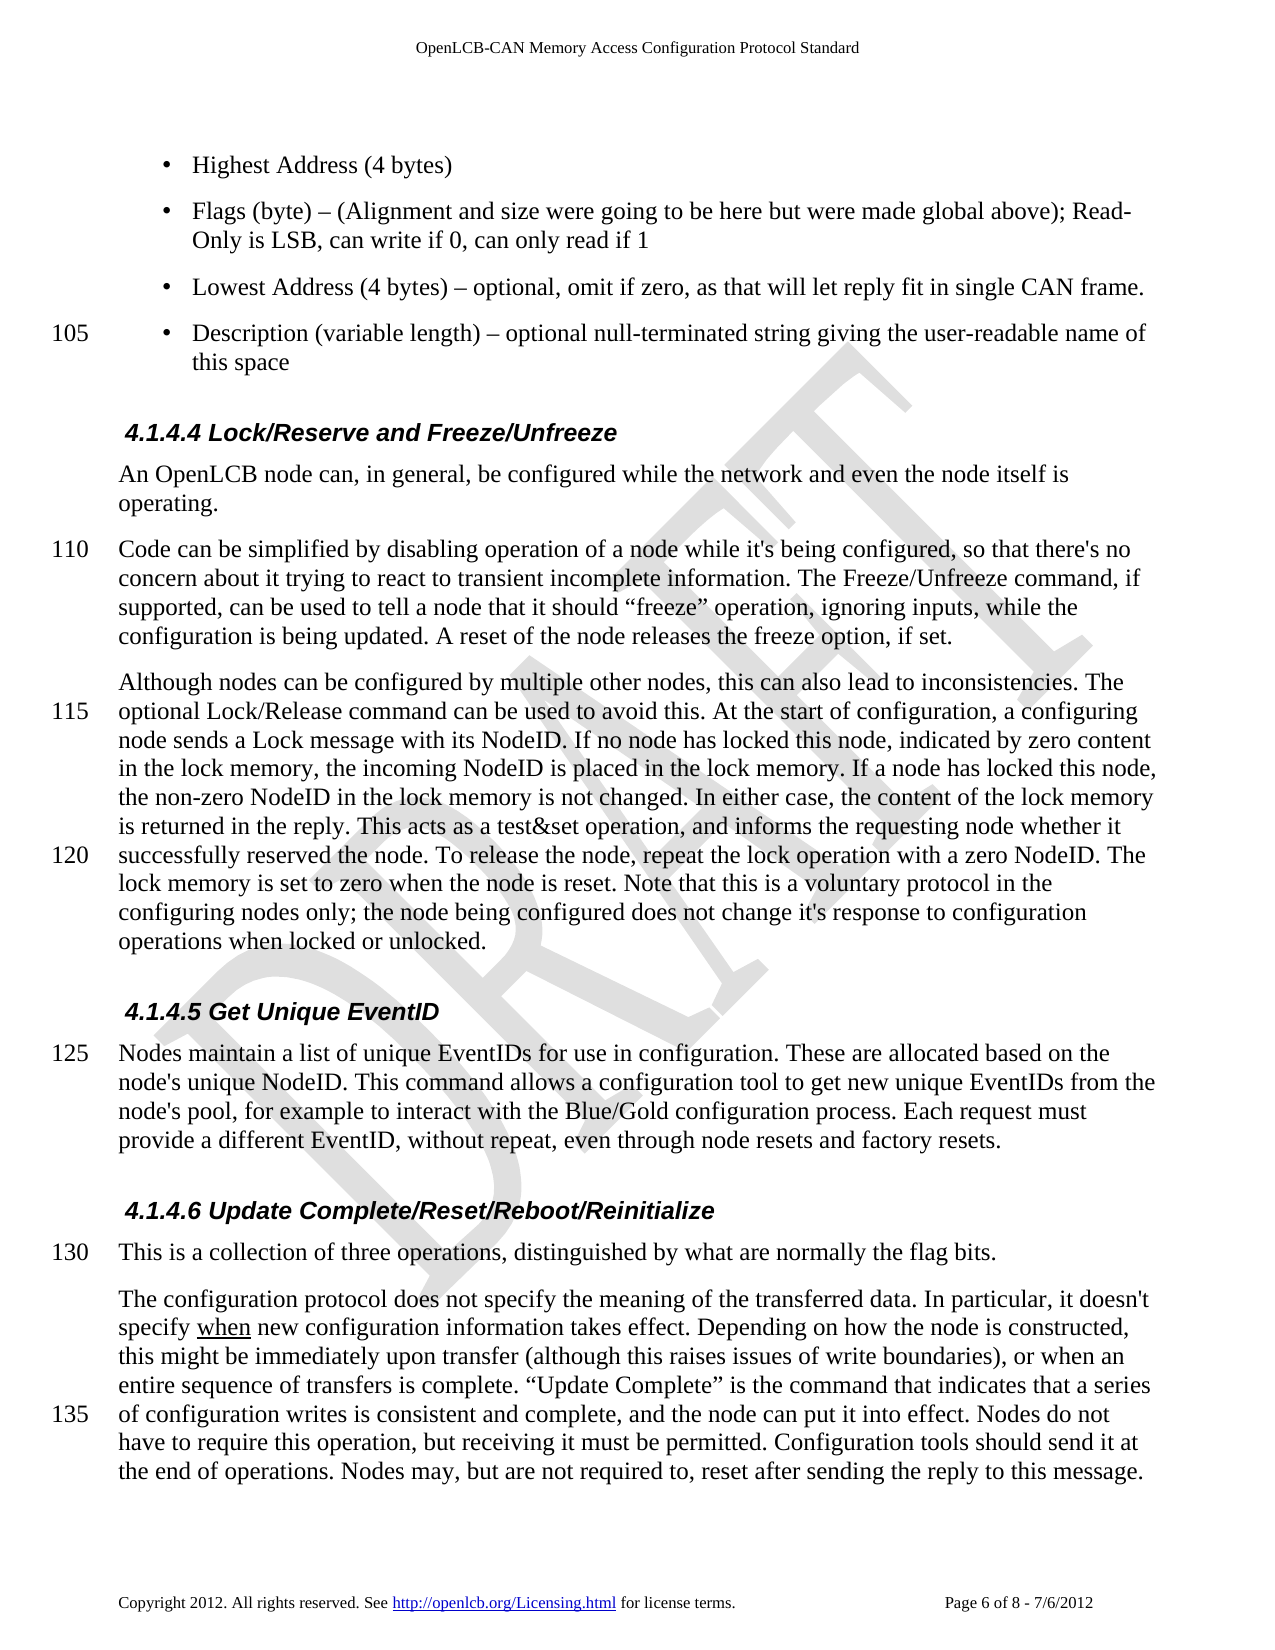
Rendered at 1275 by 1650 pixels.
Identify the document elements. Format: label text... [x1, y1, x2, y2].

subtitle Update Complete/Reset/Reboot/Reinitialize [392, 1196, 493, 1225]
text An OpenLCB node can, in general, be configured while the network and even the node itself is operating. [757, 459, 878, 517]
text An OpenLCB node can, in general, be configured while the network and even the node itself is operating. [863, 459, 1157, 517]
list Description (variable length) – optional null-terminated string giving the user-readable name of this space [162, 318, 1157, 376]
text Nodes maintain a list of unique EventIDs for use in configuration. These are allocated based on the node's unique NodeID. This command allows a configuration tool to get new unique EventIDs from the node's pool, for example to interact with the Blue/Gold configuration process. Each request must provide a different EventID, without repeat, even through node resets and factory resets. [118, 1038, 306, 1153]
text Although nodes can be configured by multiple other nodes, this can also lead to inconsistencies. The optional Lock/Release command can be used to avoid this. At the start of configuration, a configuring node sends a Lock message with its NodeID. If no node has locked this node, indicated by zero content in the lock memory, the incoming NodeID is placed in the lock memory. If a node has locked this node, the non-zero NodeID in the lock memory is not changed. In either case, the content of the lock memory is returned in the reply. This acts as a test&set operation, and informs the requesting node whether it successfully reserved the node. To release the node, repeat the lock operation with a zero NodeID. The lock memory is set to zero when the node is reset. Note that this is a voluntary protocol in the configuring nodes only; the node being configured does not change it's response to configuration operations when locked or unlocked. [366, 828, 515, 955]
subtitle Get Unique EventID [394, 997, 489, 1026]
list Flags (byte) – (Alignment and size were going to be here but were made global above); Read-Only is LSB, can write if 0, can only read if 1 [162, 196, 1157, 254]
text Although nodes can be configured by multiple other nodes, this can also lead to inconsistencies. The optional Lock/Release command can be used to avoid this. At the start of configuration, a configuring node sends a Lock message with its NodeID. If no node has locked this node, indicated by zero content in the lock memory, the incoming NodeID is placed in the lock memory. If a node has locked this node, the non-zero NodeID in the lock memory is not changed. In either case, the content of the lock memory is returned in the reply. This acts as a test&set operation, and informs the requesting node whether it successfully reserved the node. To release the node, repeat the lock operation with a zero NodeID. The lock memory is set to zero when the node is reset. Note that this is a voluntary protocol in the configuring nodes only; the node being configured does not change it's response to configuration operations when locked or unlocked. [118, 667, 701, 955]
text This is a collection of three operations, distinguished by what are normally the flag bits. [118, 1237, 419, 1266]
subtitle Get Unique EventID [650, 997, 1157, 1026]
subtitle Get Unique EventID [213, 997, 377, 1026]
subtitle [822, 418, 1157, 447]
list Lowest Address (4 bytes) – optional, omit if zero, as that will let reply fit in single CAN frame. [162, 272, 1157, 300]
text Code can be simplified by disabling operation of a node while it's being configured, so that there's no concern about it trying to react to transient incomplete information. The Freeze/Unfreeze command, if supported, can be used to tell a node that it should “freeze” operation, ignoring inputs, while the configuration is being updated. A reset of the node releases the freeze option, if set. [938, 534, 1157, 649]
text This is a collection of three operations, distinguished by what are normally the flag bits. [475, 1237, 1157, 1266]
list Highest Address (4 bytes) [162, 150, 1157, 179]
subtitle Update Complete/Reset/Reboot/Reinitialize [512, 1196, 1157, 1225]
text The configuration protocol does not specify the meaning of the transferred data. In particular, it doesn't specify when new configuration information takes effect. Depending on how the node is constructed, this might be immediately upon transfer (although this raises issues of write boundaries), or when an entire sequence of transfers is complete. “Update Complete” is the command that indicates that a series of configuration writes is consistent and complete, and the node can put it into effect. Nodes do not have to require this operation, but receiving it must be permitted. Configuration tools should send it at the end of operations. Nodes may, but are not required to, reset after sending the reply to this message. [118, 1284, 1157, 1485]
text Although nodes can be configured by multiple other nodes, this can also lead to inconsistencies. The optional Lock/Release command can be used to avoid this. At the start of configuration, a configuring node sends a Lock message with its NodeID. If no node has locked this node, indicated by zero content in the lock memory, the incoming NodeID is placed in the lock memory. If a node has locked this node, the non-zero NodeID in the lock memory is not changed. In either case, the content of the lock memory is returned in the reply. This acts as a test&set operation, and informs the requesting node whether it successfully reserved the node. To release the node, repeat the lock operation with a zero NodeID. The lock memory is set to zero when the node is reset. Note that this is a voluntary protocol in the configuring nodes only; the node being configured does not change it's response to configuration operations when locked or unlocked. [549, 667, 1157, 955]
subtitle Lock/Reserve and Freeze/Unfreeze [118, 418, 770, 447]
text Nodes maintain a list of unique EventIDs for use in configuration. These are allocated based on the node's unique NodeID. This command allows a configuration tool to get new unique EventIDs from the node's pool, for example to interact with the Blue/Gold configuration process. Each request must provide a different EventID, without repeat, even through node resets and factory resets. [234, 1038, 485, 1153]
subtitle Update Complete/Reset/Reboot/Reinitialize [118, 1196, 378, 1225]
subtitle Get Unique EventID [503, 997, 633, 1026]
text Although nodes can be configured by multiple other nodes, this can also lead to inconsistencies. The optional Lock/Release command can be used to avoid this. At the start of configuration, a configuring node sends a Lock message with its NodeID. If no node has locked this node, indicated by zero content in the lock memory, the incoming NodeID is placed in the lock memory. If a node has locked this node, the non-zero NodeID in the lock memory is not changed. In either case, the content of the lock memory is returned in the reply. This acts as a test&set operation, and informs the requesting node whether it successfully reserved the node. To release the node, repeat the lock operation with a zero NodeID. The lock memory is set to zero when the node is reset. Note that this is a voluntary protocol in the configuring nodes only; the node being configured does not change it's response to configuration operations when locked or unlocked. [554, 709, 701, 854]
text Nodes maintain a list of unique EventIDs for use in configuration. These are allocated based on the node's unique NodeID. This command allows a configuration tool to get new unique EventIDs from the node's pool, for example to interact with the Blue/Gold configuration process. Each request must provide a different EventID, without repeat, even through node resets and factory resets. [438, 1038, 584, 1153]
text Code can be simplified by disabling operation of a node while it's being configured, so that there's no concern about it trying to react to transient incomplete information. The Freeze/Unfreeze command, if supported, can be used to tell a node that it should “freeze” operation, ignoring inputs, while the configuration is being updated. A reset of the node releases the freeze option, if set. [665, 534, 1010, 649]
text Nodes maintain a list of unique EventIDs for use in configuration. These are allocated based on the node's unique NodeID. This command allows a configuration tool to get new unique EventIDs from the node's pool, for example to interact with the Blue/Gold configuration process. Each request must provide a different EventID, without repeat, even through node resets and factory resets. [544, 1038, 1157, 1153]
text Code can be simplified by disabling operation of a node while it's being configured, so that there's no concern about it trying to react to transient incomplete information. The Freeze/Unfreeze command, if supported, can be used to tell a node that it should “freeze” operation, ignoring inputs, while the configuration is being updated. A reset of the node releases the freeze option, if set. [118, 534, 709, 649]
text An OpenLCB node can, in general, be configured while the network and even the node itself is operating. [118, 459, 775, 517]
subtitle Get Unique EventID [118, 997, 190, 1026]
